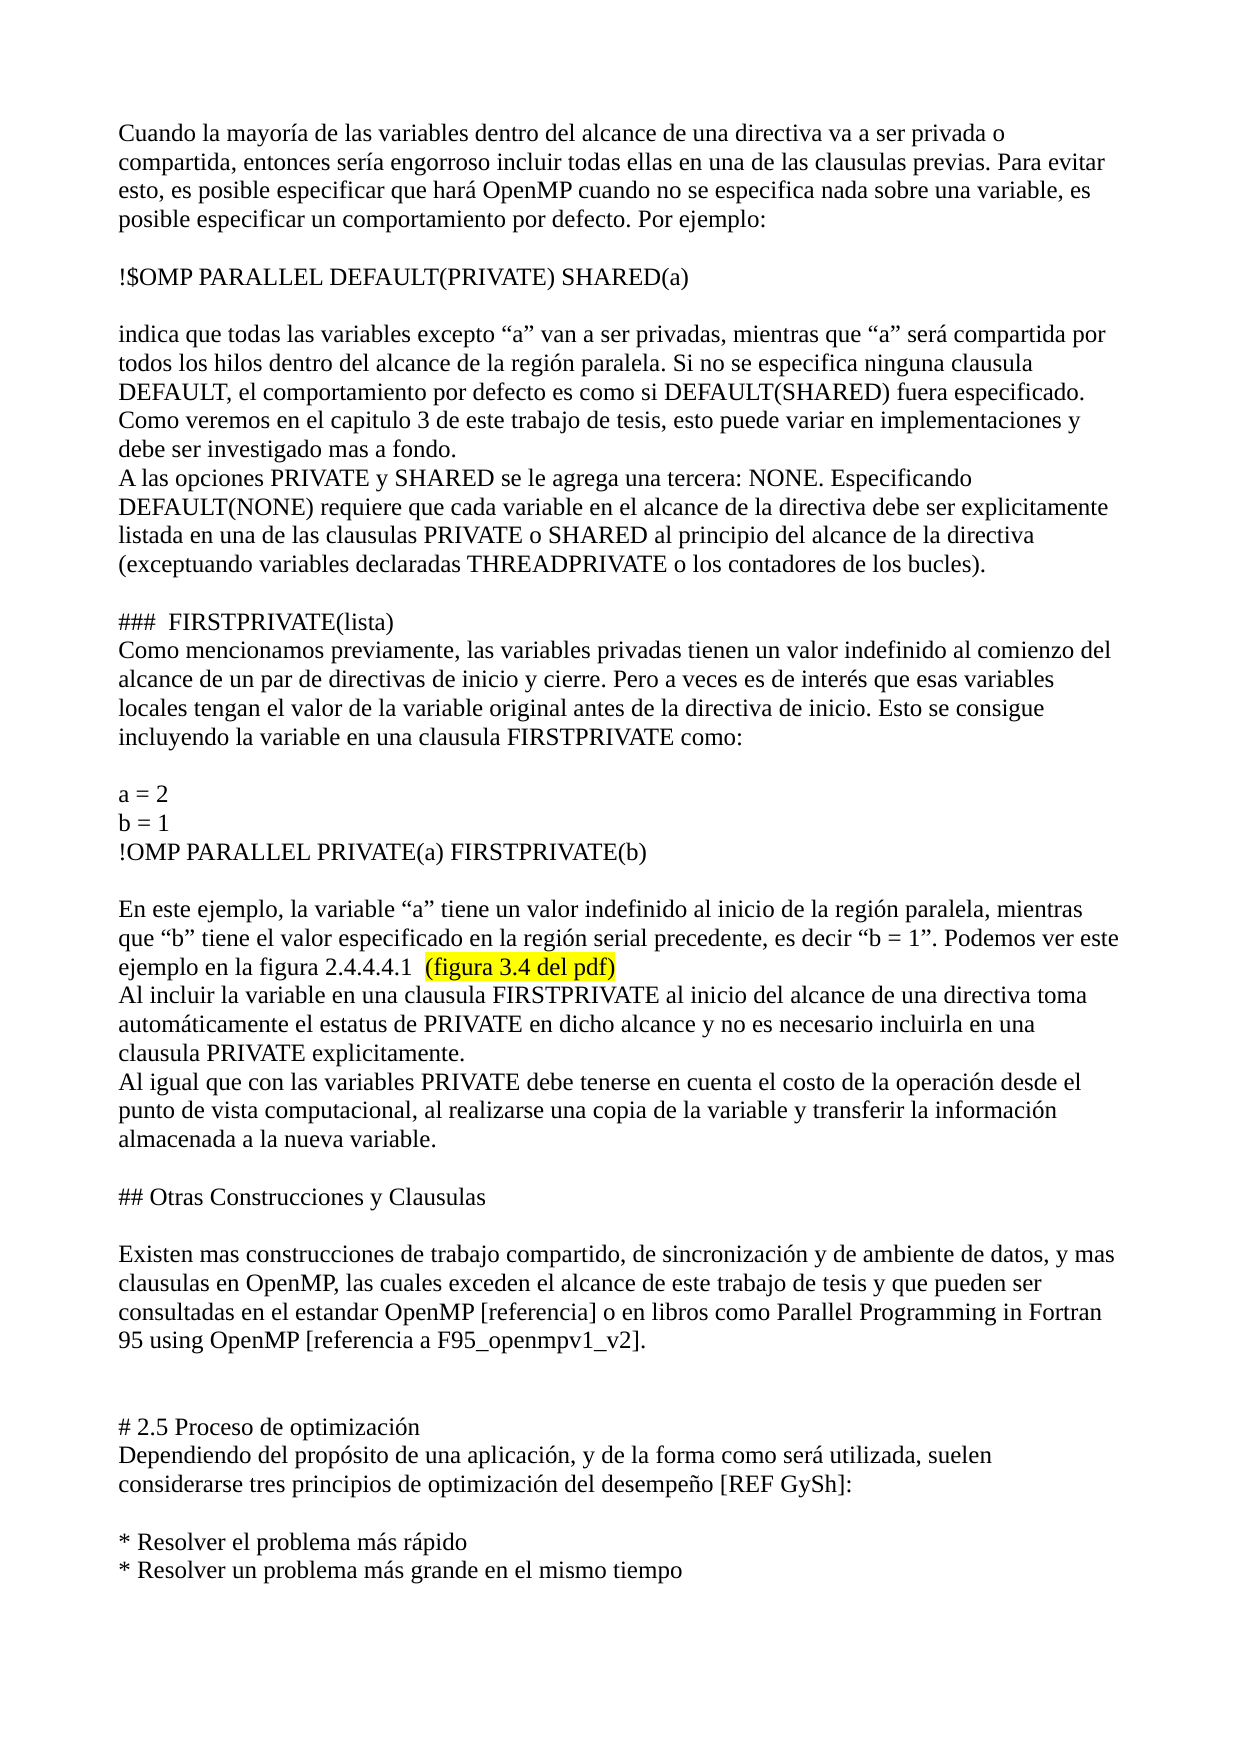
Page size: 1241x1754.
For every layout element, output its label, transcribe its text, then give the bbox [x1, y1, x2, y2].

text En este ejemplo, la variable “a” tiene un valor indefinido al inicio de la región paralela, mientras que “b” tiene el valor especificado en la región serial precedente, es decir “b = 1”. Podemos ver este ejemplo en la figura 2.4.4.4.1 (figura 3.4 del pdf) [118, 894, 1122, 981]
text * Resolver un problema más grande en el mismo tiempo [118, 1556, 1122, 1584]
text A las opciones PRIVATE y SHARED se le agrega una tercera: NONE. Especificando DEFAULT(NONE) requiere que cada variable en el alcance de la directiva debe ser explicitamente listada en una de las clausulas PRIVATE o SHARED al principio del alcance de la directiva (exceptuando variables declaradas THREADPRIVATE o los contadores de los bucles). [118, 463, 1122, 578]
text # 2.5 Proceso de optimización [118, 1412, 1122, 1441]
text Al igual que con las variables PRIVATE debe tenerse en cuenta el costo de la operación desde el punto de vista computacional, al realizarse una copia de la variable y transferir la información almacenada a la nueva variable. [118, 1067, 1122, 1153]
text Existen mas construcciones de trabajo compartido, de sincronización y de ambiente de datos, y mas clausulas en OpenMP, las cuales exceden el alcance de este trabajo de tesis y que pueden ser consultadas en el estandar OpenMP [referencia] o en libros como Parallel Programming in Fortran 95 using OpenMP [referencia a F95_openmpv1_v2]. [118, 1239, 1122, 1354]
text Como mencionamos previamente, las variables privadas tienen un valor indefinido al comienzo del alcance de un par de directivas de inicio y cierre. Pero a veces es de interés que esas variables locales tengan el valor de la variable original antes de la directiva de inicio. Esto se consigue incluyendo la variable en una clausula FIRSTPRIVATE como: [118, 636, 1122, 751]
text Dependiendo del propósito de una aplicación, y de la forma como será utilizada, suelen considerarse tres principios de optimización del desempeño [REF GySh]: [118, 1441, 1122, 1498]
text ### FIRSTPRIVATE(lista) [118, 607, 1122, 636]
text !$OMP PARALLEL DEFAULT(PRIVATE) SHARED(a) [118, 262, 1122, 291]
text Cuando la mayoría de las variables dentro del alcance de una directiva va a ser privada o compartida, entonces sería engorroso incluir todas ellas en una de las clausulas previas. Para evitar esto, es posible especificar que hará OpenMP cuando no se especifica nada sobre una variable, es posible especificar un comportamiento por defecto. Por ejemplo: [118, 118, 1122, 233]
text ## Otras Construcciones y Clausulas [118, 1182, 1122, 1211]
text indica que todas las variables excepto “a” van a ser privadas, mientras que “a” será compartida por todos los hilos dentro del alcance de la región paralela. Si no se especifica ninguna clausula DEFAULT, el comportamiento por defecto es como si DEFAULT(SHARED) fuera especificado. Como veremos en el capitulo 3 de este trabajo de tesis, esto puede variar en implementaciones y debe ser investigado mas a fondo. [118, 319, 1122, 463]
text !OMP PARALLEL PRIVATE(a) FIRSTPRIVATE(b) [118, 837, 1122, 866]
text a = 2 [118, 779, 1122, 808]
text Al incluir la variable en una clausula FIRSTPRIVATE al inicio del alcance de una directiva toma automáticamente el estatus de PRIVATE en dicho alcance y no es necesario incluirla en una clausula PRIVATE explicitamente. [118, 981, 1122, 1067]
text * Resolver el problema más rápido [118, 1527, 1122, 1556]
text b = 1 [118, 808, 1122, 837]
